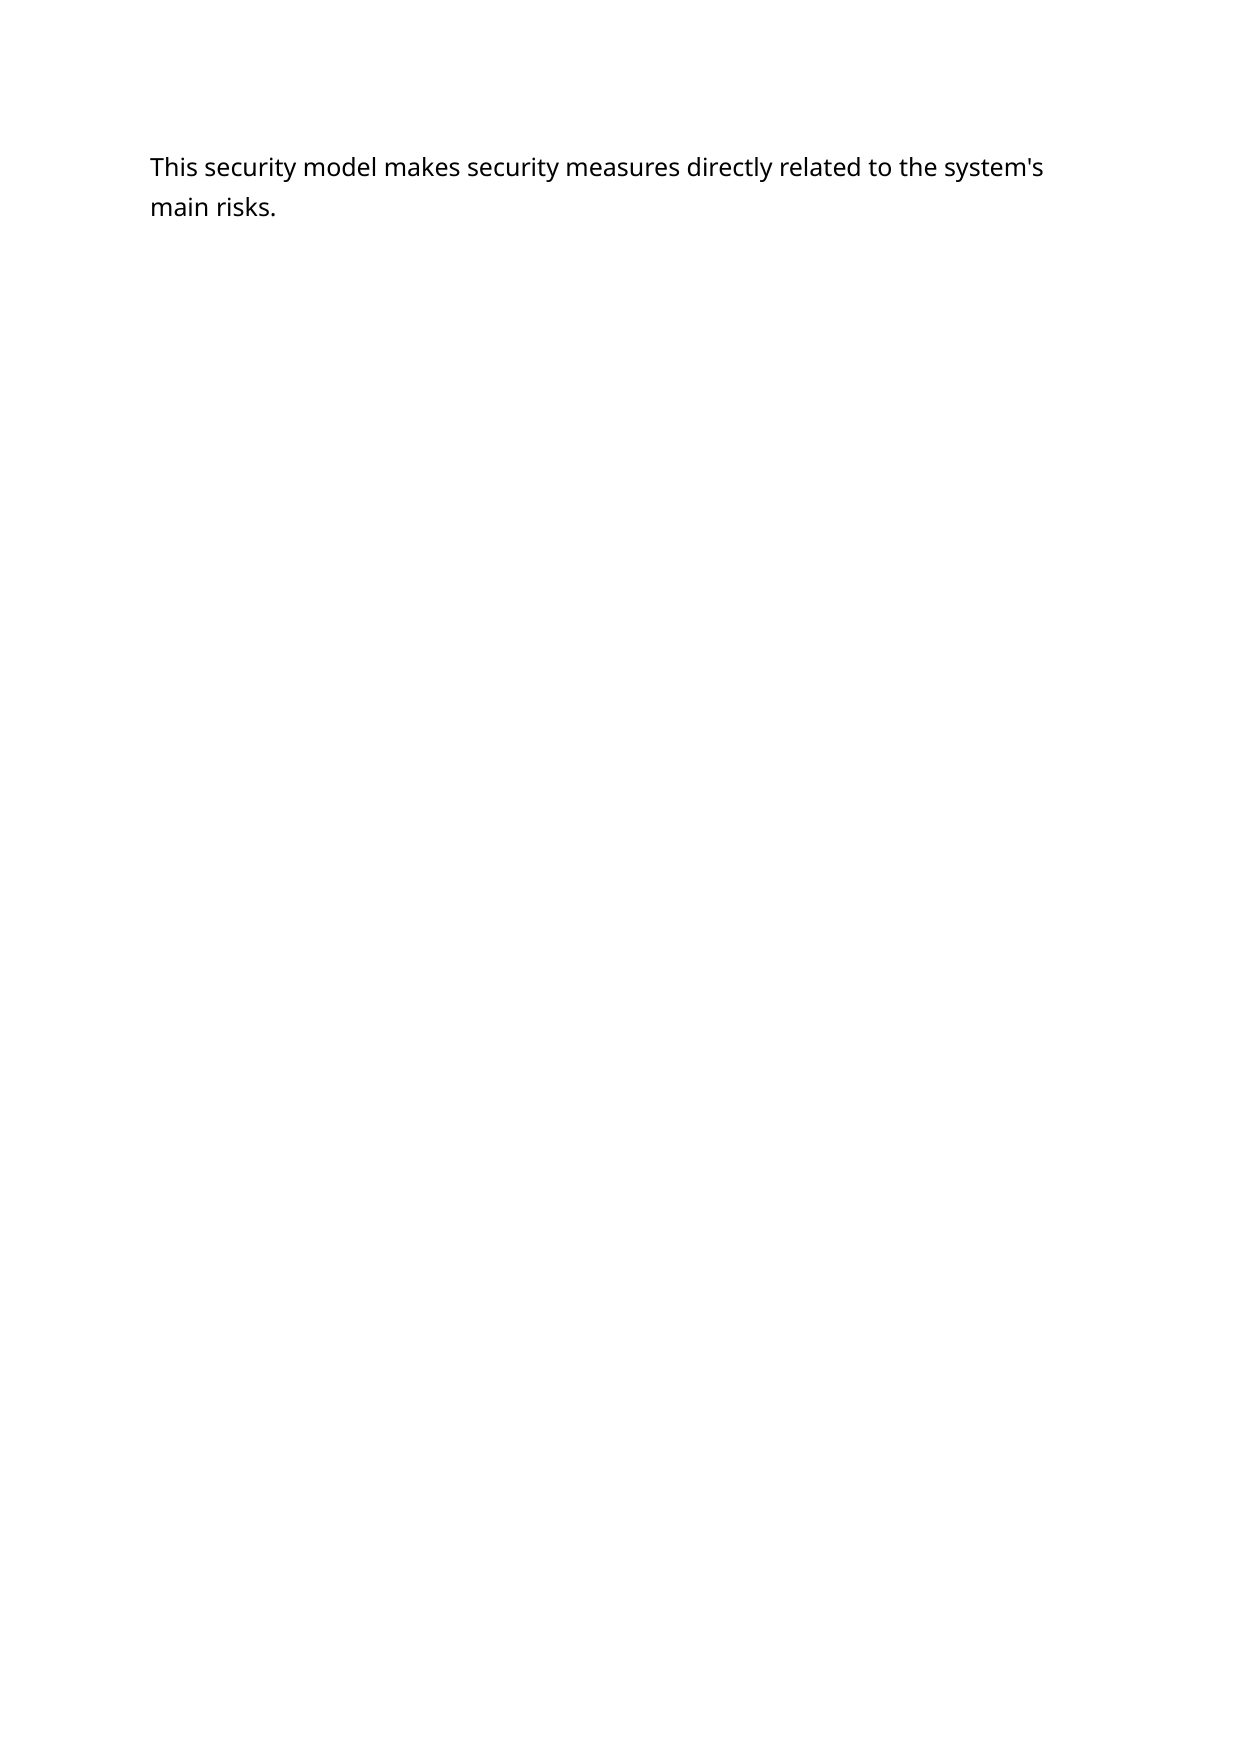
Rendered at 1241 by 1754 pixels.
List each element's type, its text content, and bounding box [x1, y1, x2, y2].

text This security model makes security measures directly related to the system's main risks. [150, 150, 1090, 223]
